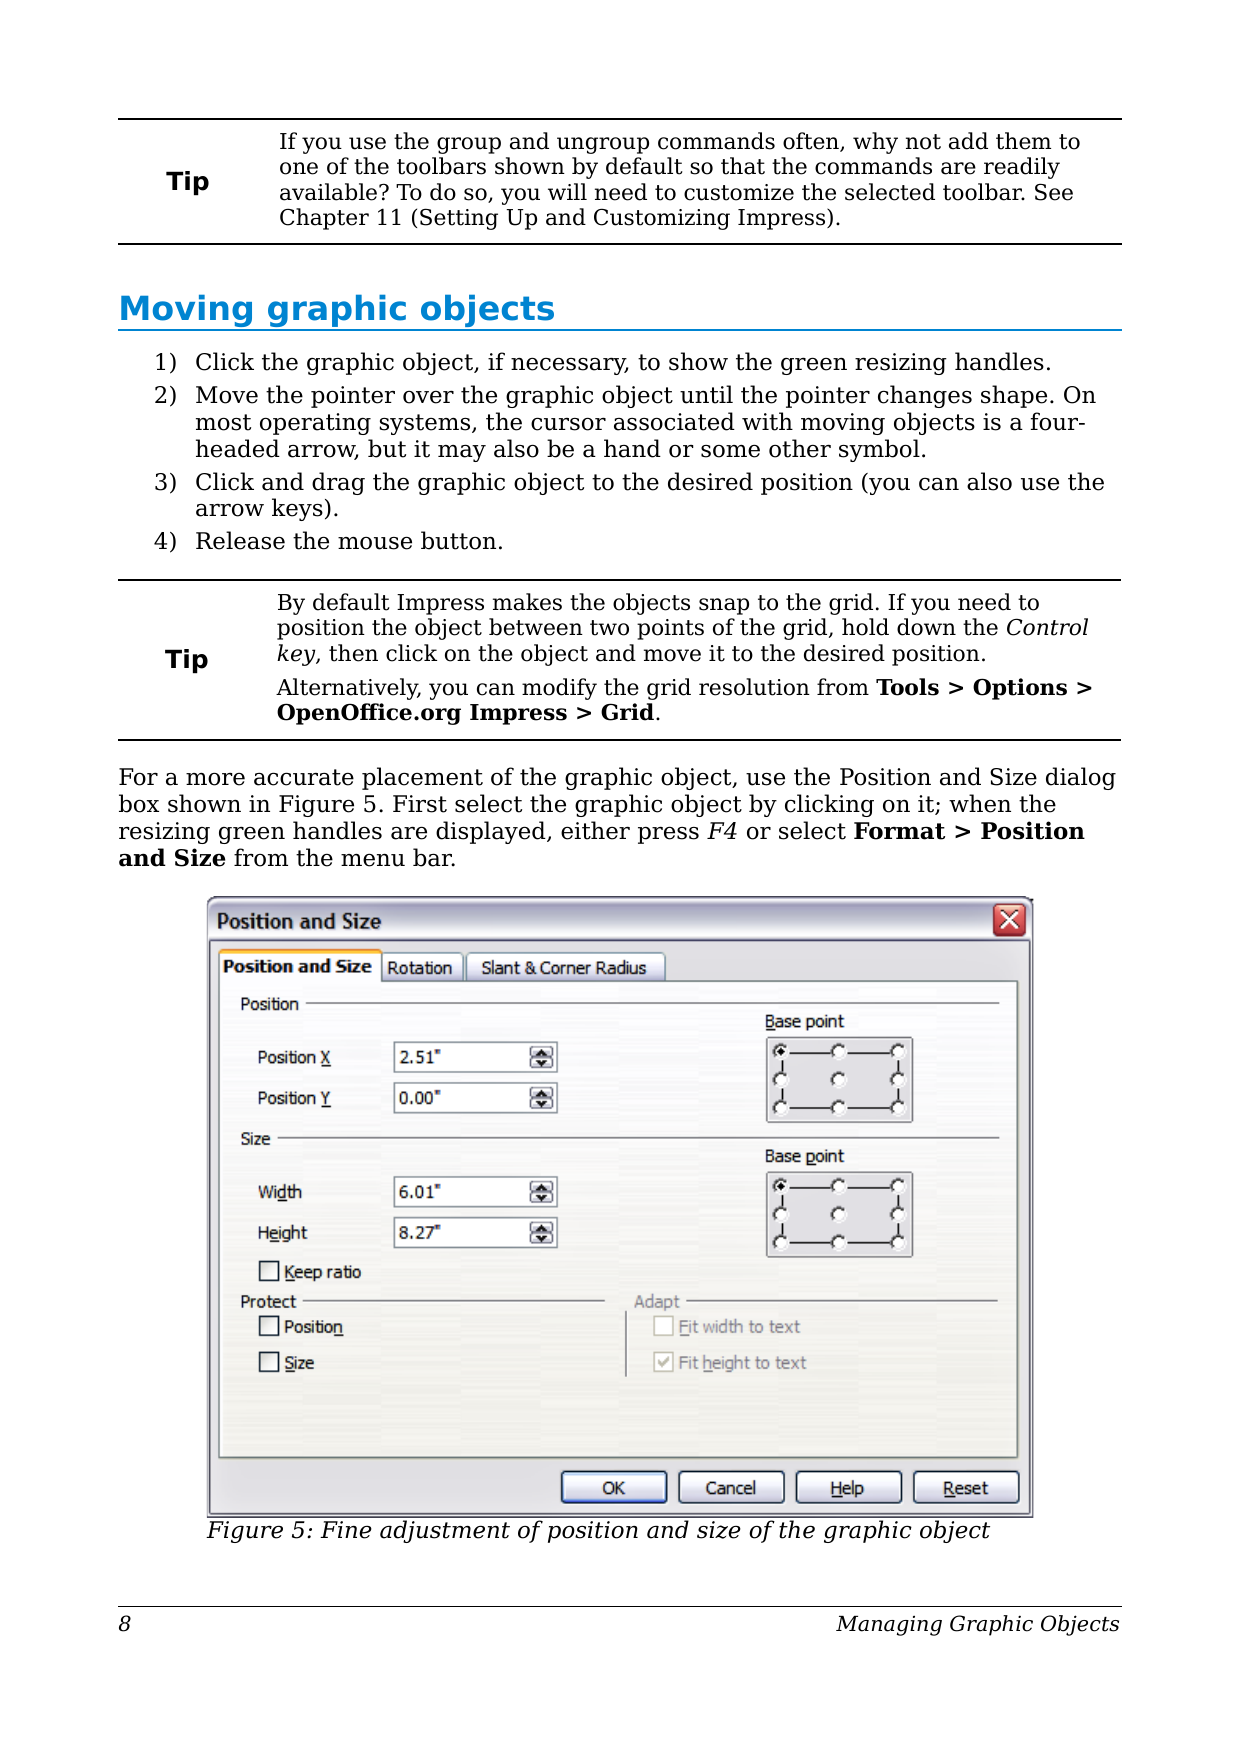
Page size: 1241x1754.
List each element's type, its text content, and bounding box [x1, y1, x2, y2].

text Figure 5: Fine adjustment of position and size of the graphic object [207, 1518, 1033, 1544]
list Release the mouse button. [177, 528, 1122, 555]
picture [206, 896, 1034, 1518]
table_header Tip [118, 120, 257, 243]
list Click the graphic object, if necessary, to show the green resizing handles. [177, 349, 1122, 376]
table_header If you use the group and ungroup commands often, why not add them to one of the toolbars shown by default so that the commands are readily available? To do so, you will need to customize the selected toolbar. See Chapter 11 (Setting Up and Customizing Impress). [258, 120, 1122, 243]
subtitle Moving graphic objects [118, 290, 1122, 329]
table_header Tip [118, 581, 255, 739]
text For a more accurate placement of the graphic object, use the Position and Size dialog box shown in Figure 5. First select the graphic object by clicking on it; when the resizing green handles are displayed, either press F4 or select Format > Position and Size from the menu bar. [118, 764, 1122, 872]
list Move the pointer over the graphic object until the pointer changes shape. On most operating systems, the cursor associated with moving objects is a four-headed arrow, but it may also be a hand or some other symbol. [177, 382, 1122, 462]
table_header By default Impress makes the objects snap to the grid. If you need to position the object between two points of the grid, hold down the Control key, then click on the object and move it to the desired position. Alternatively, you can modify the grid resolution from Tools > Options > OpenOffice.org Impress > Grid. [255, 581, 1121, 739]
list Click and drag the graphic object to the desired position (you can also use the arrow keys). [177, 469, 1122, 522]
